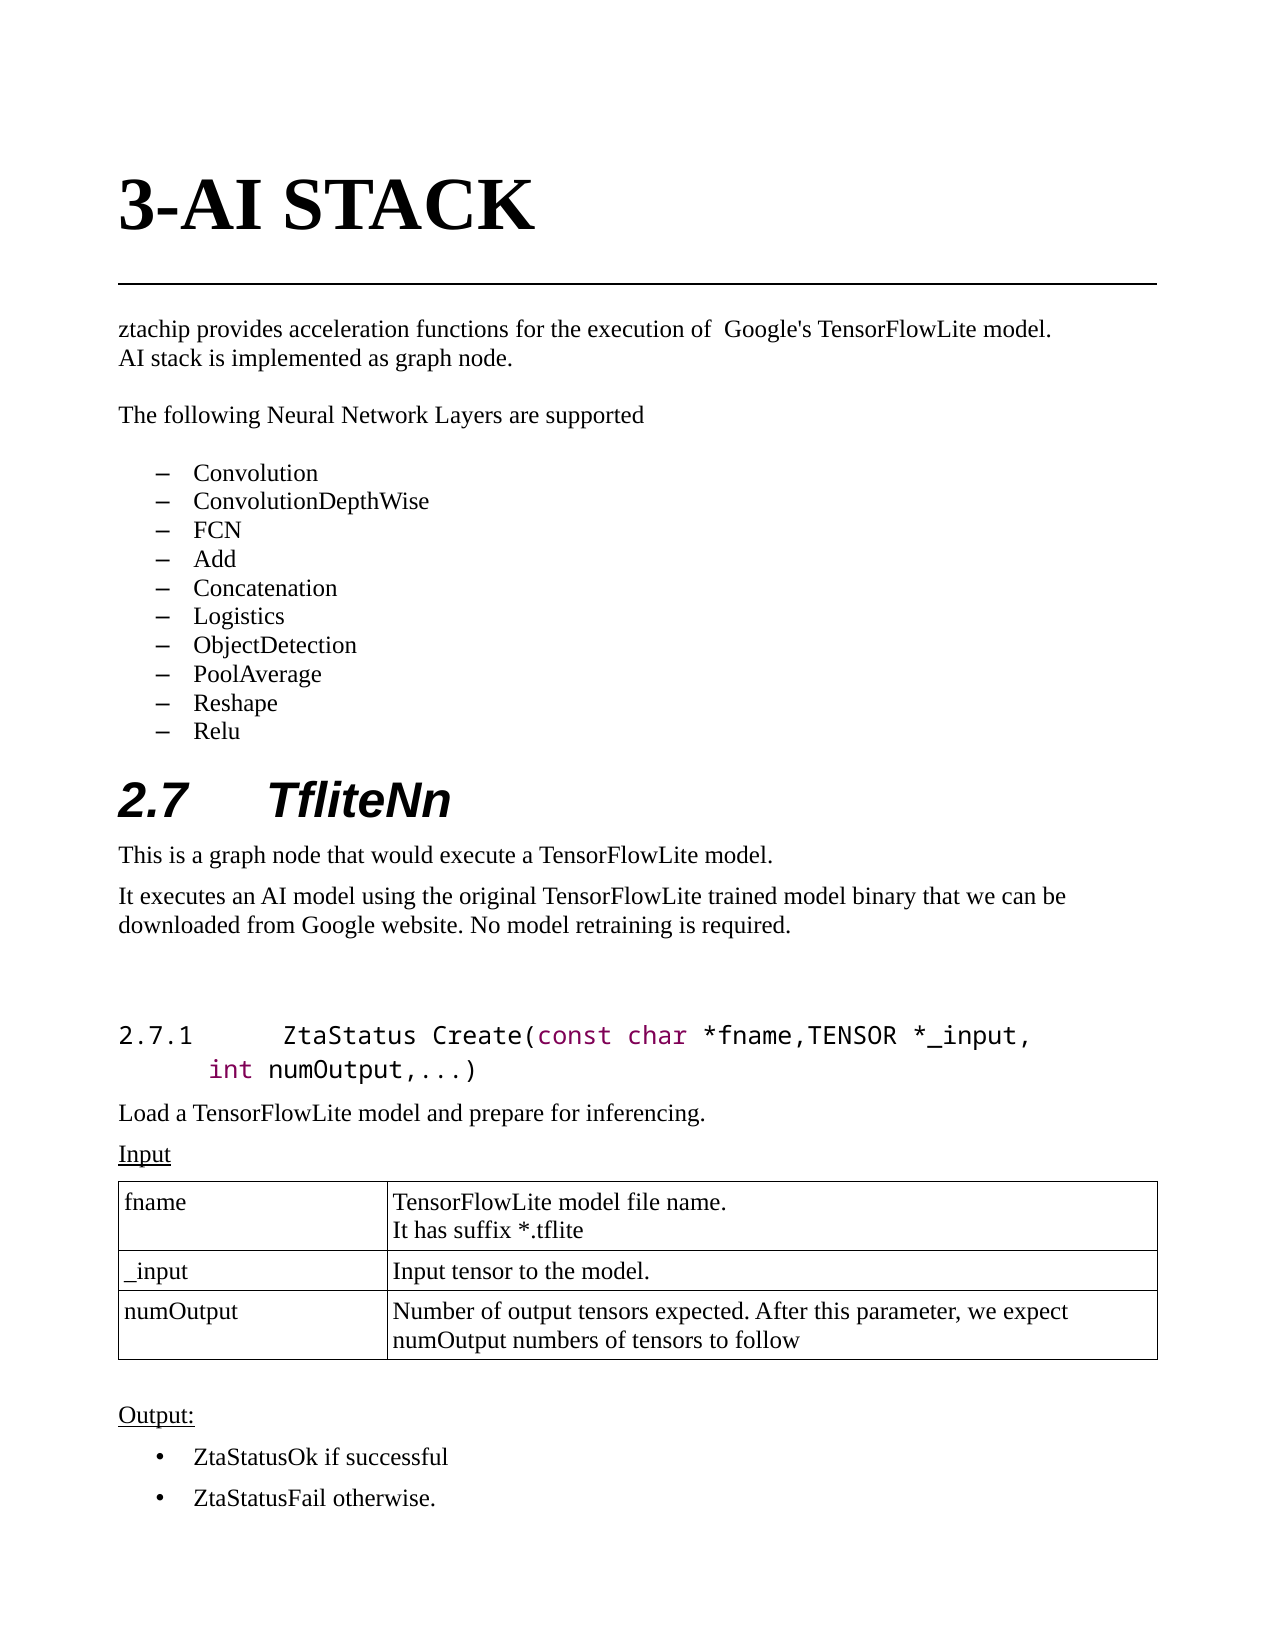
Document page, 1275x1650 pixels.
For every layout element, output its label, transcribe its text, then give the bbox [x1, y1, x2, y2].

list Concatenation [156, 573, 1157, 601]
list PoolAverage [156, 659, 1157, 688]
table_header fname [119, 1182, 387, 1250]
list Relu [156, 716, 1157, 745]
list Logistics [156, 601, 1157, 630]
text Input [118, 1139, 1157, 1168]
text 3-AI STACK [118, 159, 1157, 246]
table_cell _input [119, 1251, 387, 1290]
list ZtaStatusFail otherwise. [156, 1483, 1157, 1512]
text The following Neural Network Layers are supported [118, 400, 1157, 429]
list FCN [156, 515, 1157, 544]
list Add [156, 544, 1157, 573]
text This is a graph node that would execute a TensorFlowLite model. [118, 840, 1157, 869]
list ConvolutionDepthWise [156, 486, 1157, 515]
text AI stack is implemented as graph node. [118, 343, 1157, 371]
table_cell Input tensor to the model. [388, 1251, 1157, 1290]
subtitle ZtaStatus Create(const char *fname,TENSOR *_input, int numOutput,...) [118, 1018, 1157, 1086]
text Output: [118, 1401, 1157, 1429]
list Convolution [156, 458, 1157, 486]
list ZtaStatusOk if successful [156, 1442, 1157, 1471]
text Load a TensorFlowLite model and prepare for inferencing. [118, 1098, 1157, 1127]
table_cell Number of output tensors expected. After this parameter, we expect numOutput numbers of tensors to follow [388, 1291, 1157, 1359]
text It executes an AI model using the original TensorFlowLite trained model binary that we can be downloaded from Google website. No model retraining is required. [118, 881, 1157, 939]
subtitle TfliteNn [118, 770, 1157, 828]
text ztachip provides acceleration functions for the execution of Google's TensorFlowLite model. [118, 314, 1157, 343]
table_header TensorFlowLite model file name. It has suffix *.tflite [388, 1182, 1157, 1250]
list ObjectDetection [156, 630, 1157, 659]
table_cell numOutput [119, 1291, 387, 1359]
list Reshape [156, 688, 1157, 716]
